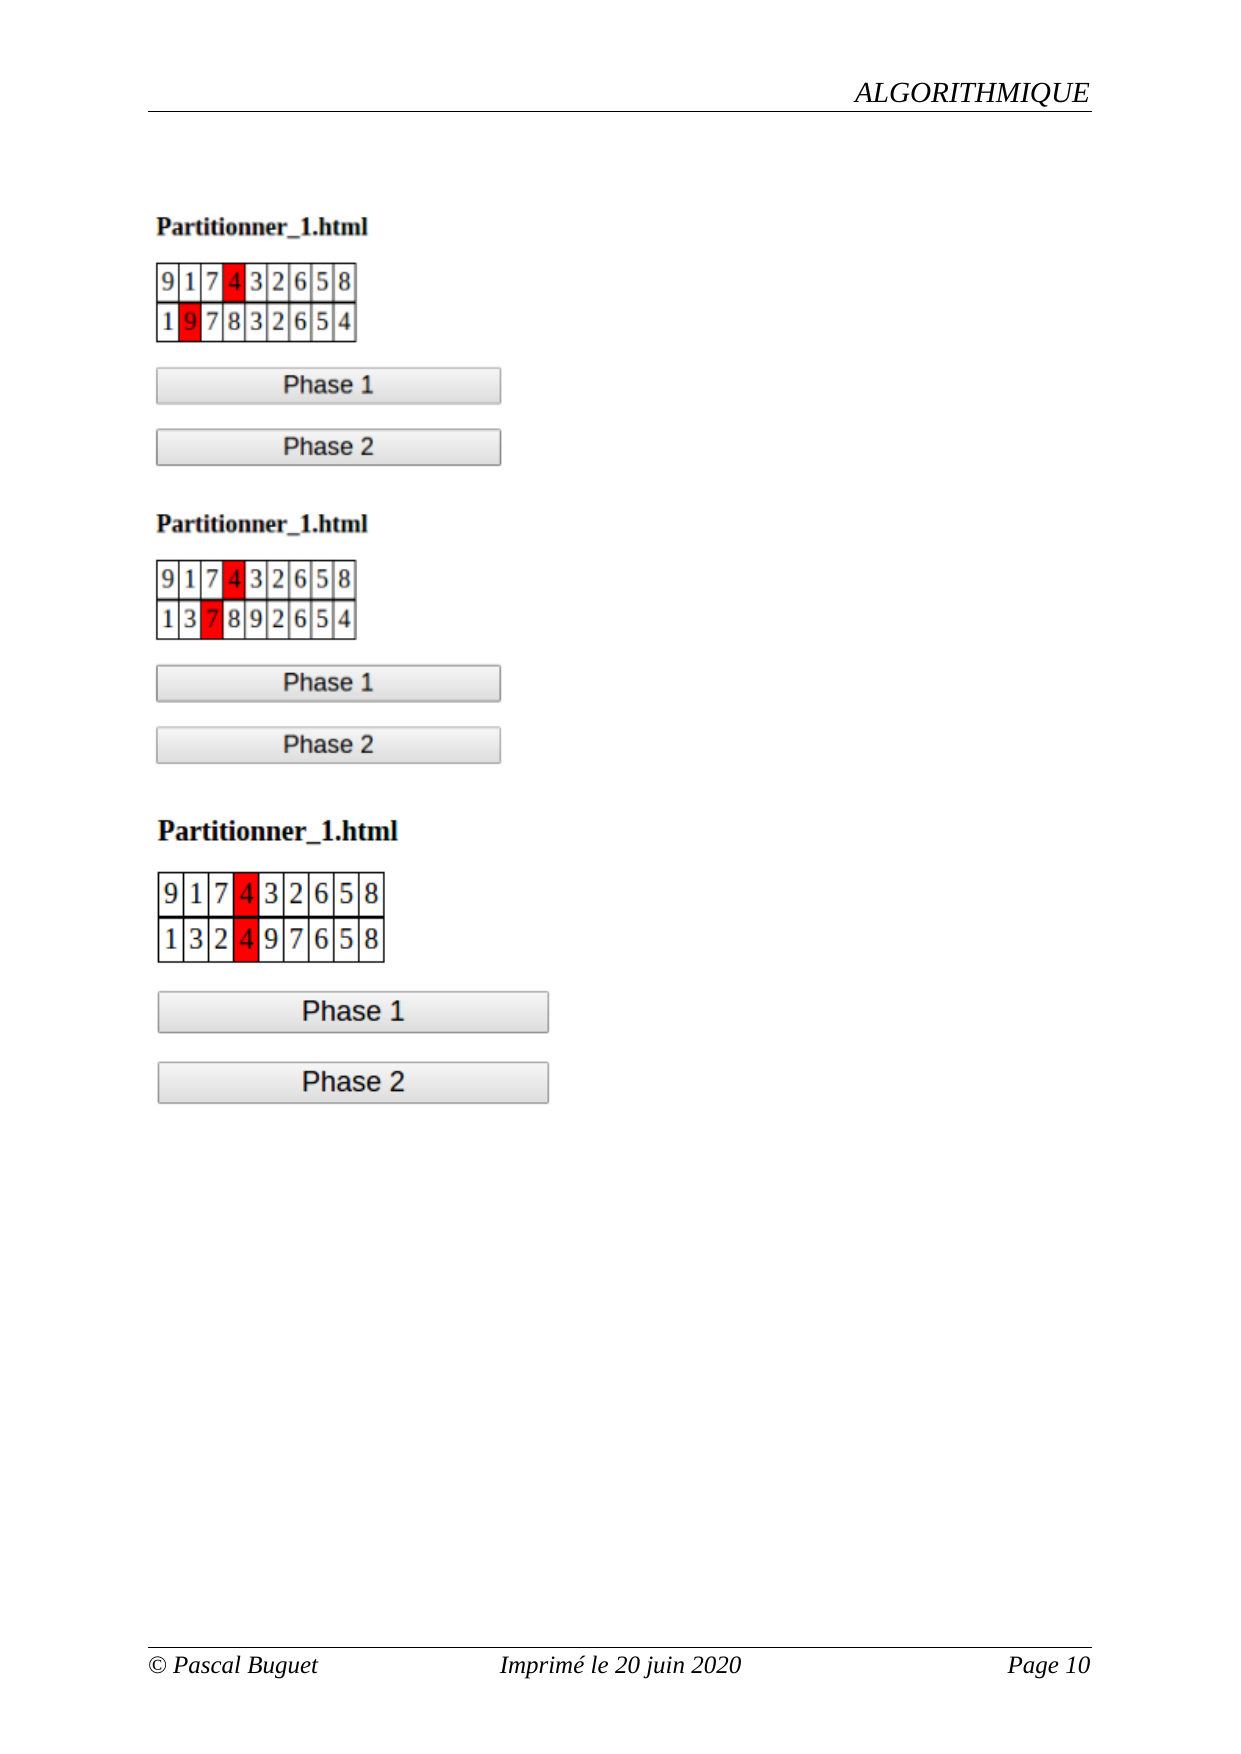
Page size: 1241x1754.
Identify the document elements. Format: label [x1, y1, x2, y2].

picture [147, 205, 511, 474]
picture [147, 811, 565, 1112]
picture [147, 502, 528, 783]
